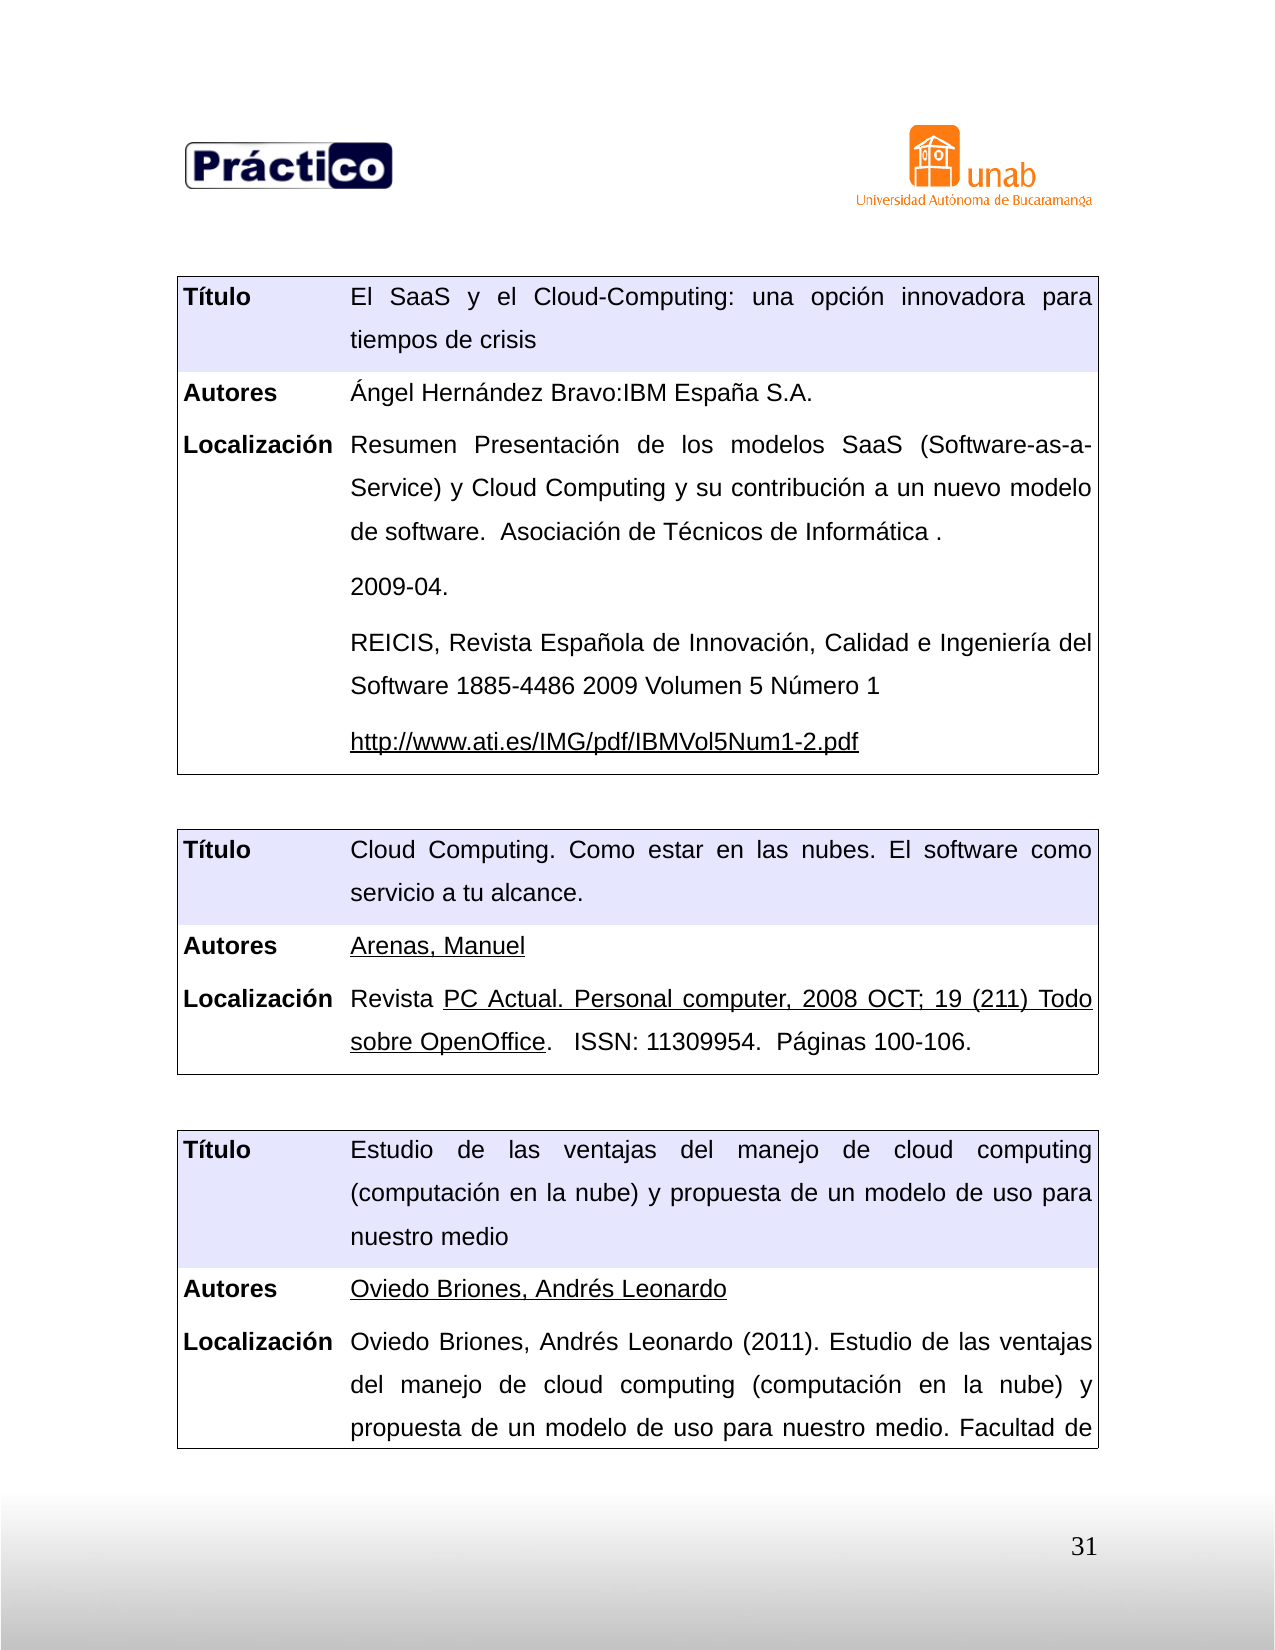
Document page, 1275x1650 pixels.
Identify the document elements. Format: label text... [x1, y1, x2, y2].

table_cell Autores [178, 925, 344, 978]
table_header Título [178, 1131, 344, 1268]
table_cell Localización [178, 1321, 344, 1448]
table_header Cloud Computing. Como estar en las nubes. El software como servicio a tu alcance. [344, 830, 1098, 925]
table_cell Arenas, Manuel [344, 925, 1098, 978]
table_cell Revista PC Actual. Personal computer, 2008 OCT; 19 (211) Todo sobre OpenOffice. ISSN: 11309954. Páginas 100-106. [344, 978, 1098, 1074]
table_cell Oviedo Briones, Andrés Leonardo (2011). Estudio de las ventajas del manejo de cloud computing (computación en la nube) y propuesta de un modelo de uso para nuestro medio. Facultad de [344, 1321, 1098, 1448]
table_header El SaaS y el Cloud-Computing: una opción innovadora para tiempos de crisis [344, 277, 1098, 372]
table_header Título [178, 830, 344, 925]
table_cell Resumen Presentación de los modelos SaaS (Software-as-a-Service) y Cloud Computing y su contribución a un nuevo modelo de software. Asociación de Técnicos de Informática . 2009-04. REICIS, Revista Española de Innovación, Calidad e Ingeniería del Software 1885-4486 2009 Volumen 5 Número 1 http://www.ati.es/IMG/pdf/IBMVol5Num1-2.pdf [344, 425, 1098, 773]
table_cell Localización [178, 978, 344, 1074]
table_cell Ángel Hernández Bravo:IBM España S.A. [344, 372, 1098, 424]
picture [0, 1472, 1275, 1650]
table_header Título [178, 277, 344, 372]
picture [856, 125, 1092, 207]
table_cell Oviedo Briones, Andrés Leonardo [344, 1269, 1098, 1321]
table_header Estudio de las ventajas del manejo de cloud computing (computación en la nube) y propuesta de un modelo de uso para nuestro medio [344, 1131, 1098, 1268]
picture [182, 140, 395, 191]
table_cell Localización [178, 425, 344, 773]
table_cell Autores [178, 372, 344, 424]
table_cell Autores [178, 1269, 344, 1321]
